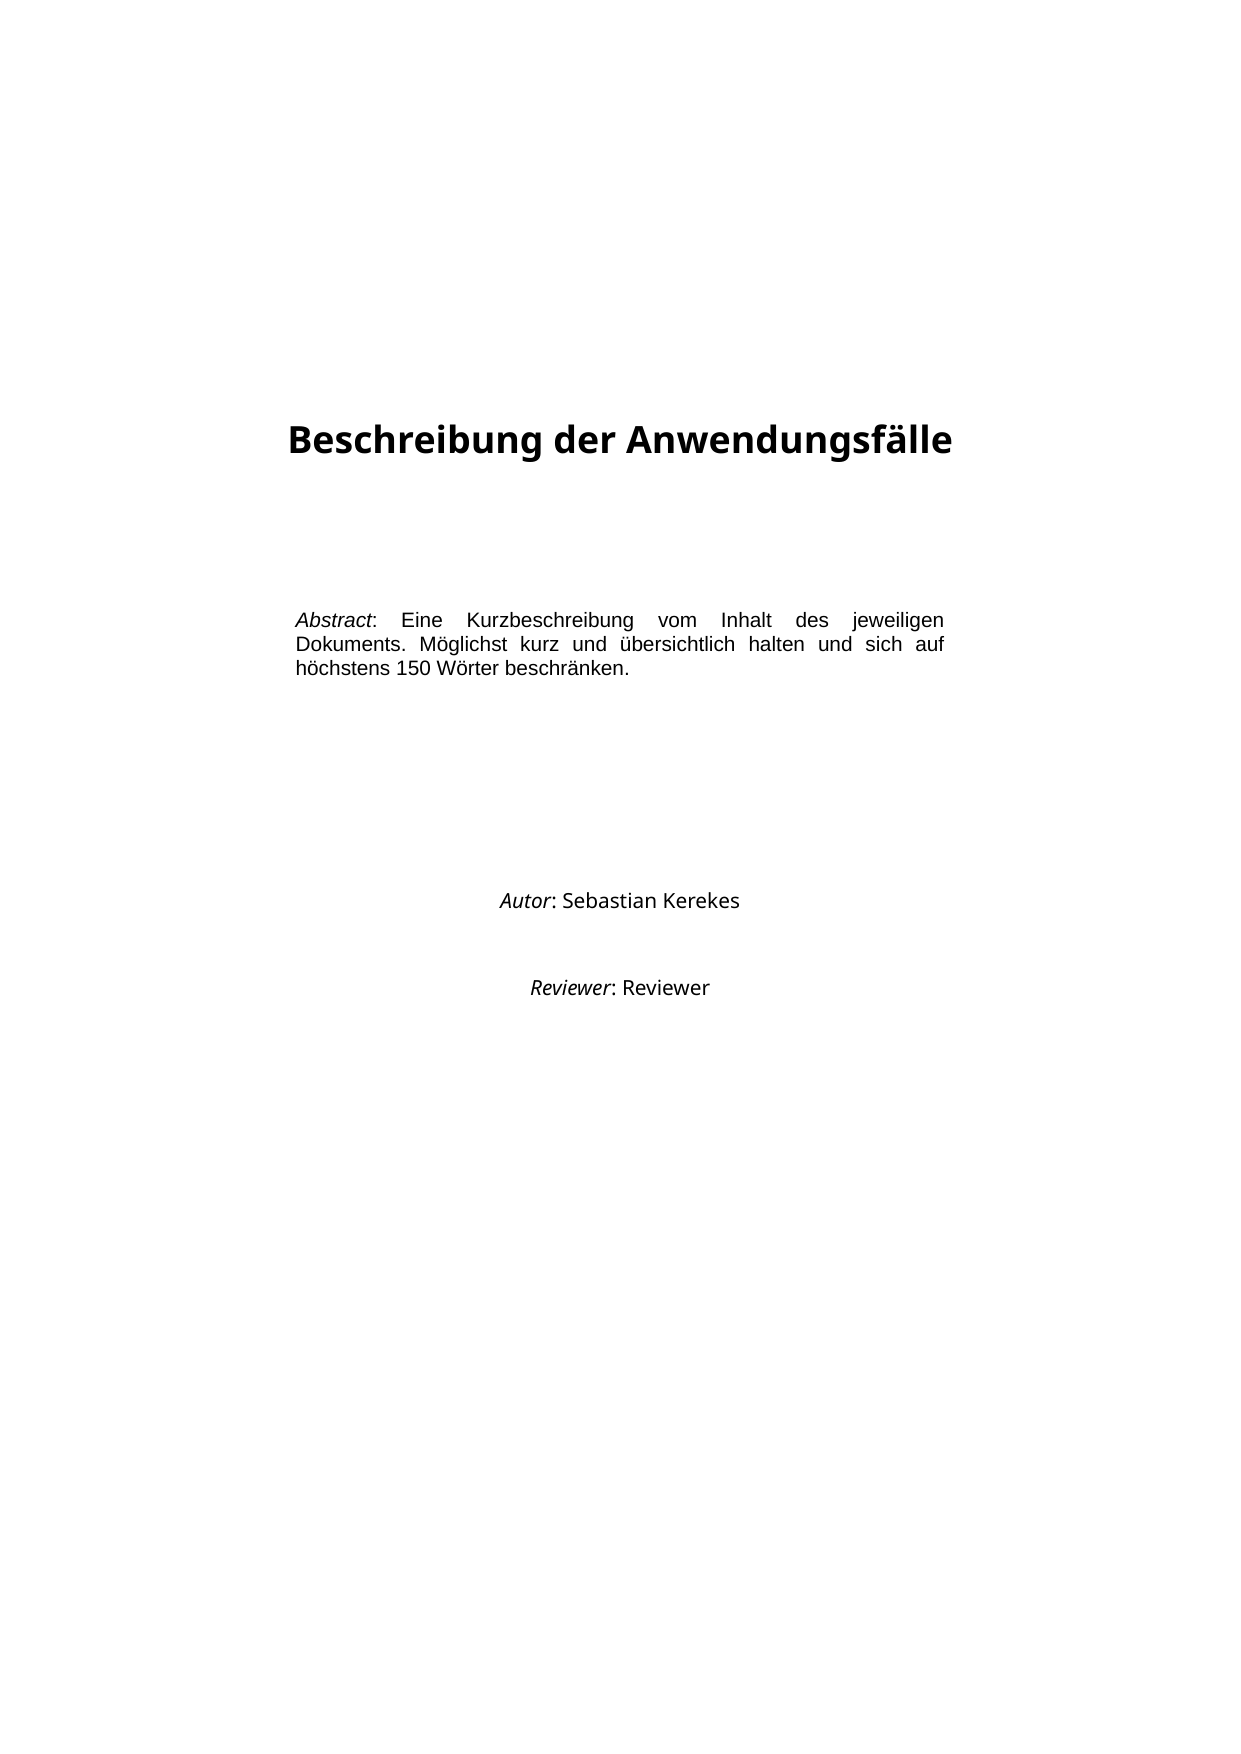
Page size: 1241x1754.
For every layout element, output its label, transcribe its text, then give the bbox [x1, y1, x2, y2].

text Abstract: Eine Kurzbeschreibung vom Inhalt des jeweiligen Dokuments. Möglichst kurz und übersichtlich halten und sich auf höchstens 150 Wörter beschränken. [295, 607, 945, 679]
title Beschreibung der Anwendungsfälle [118, 413, 1122, 464]
text Reviewer: Reviewer [118, 973, 1122, 1002]
text Autor: Sebastian Kerekes [118, 886, 1122, 914]
